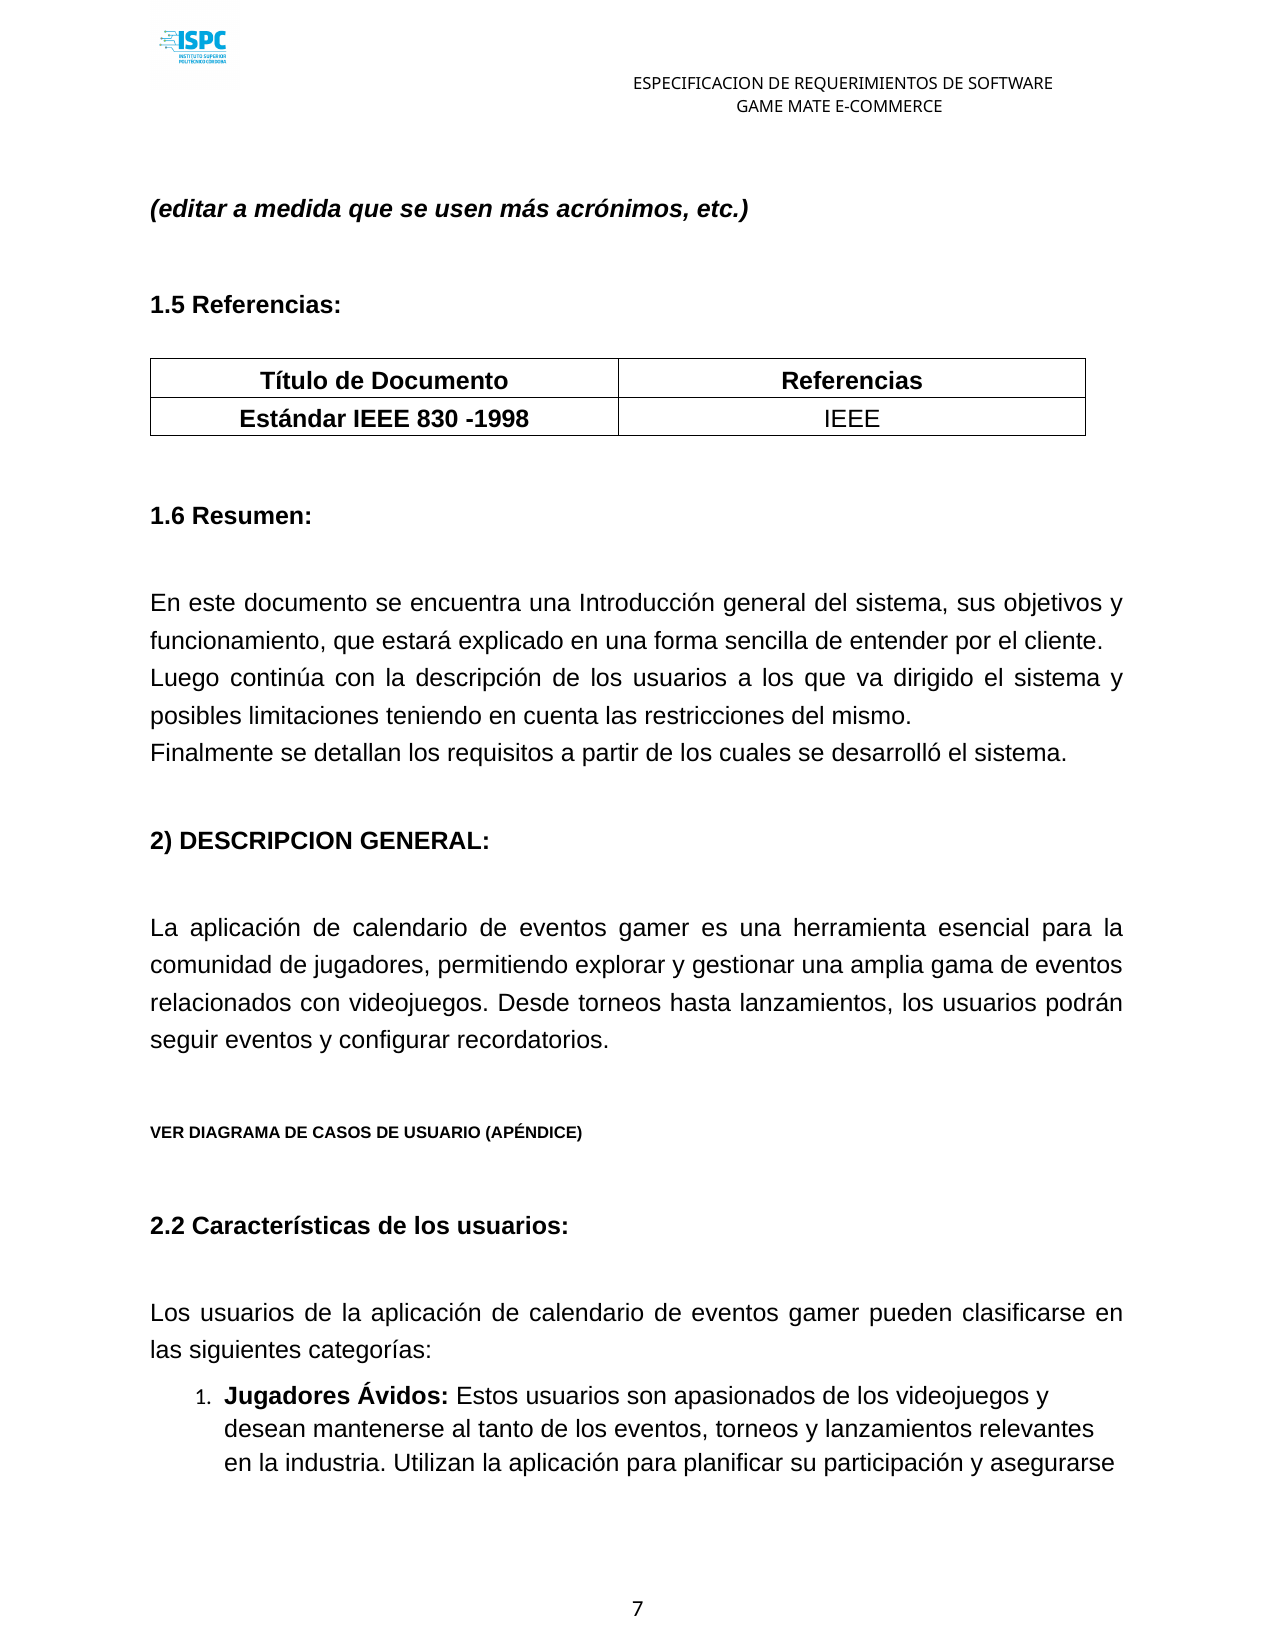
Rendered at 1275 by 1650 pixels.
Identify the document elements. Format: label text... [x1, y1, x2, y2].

text 2) DESCRIPCION GENERAL: [150, 819, 1125, 857]
text La aplicación de calendario de eventos gamer es una herramienta esencial para la comunidad de jugadores, permitiendo explorar y gestionar una amplia gama de eventos relacionados con videojuegos. Desde torneos hasta lanzamientos, los usuarios podrán seguir eventos y configurar recordatorios. [150, 906, 1125, 1056]
text Los usuarios de la aplicación de calendario de eventos gamer pueden clasificarse en las siguientes categorías: [150, 1291, 1125, 1366]
text 2.2 Características de los usuarios: [150, 1204, 1125, 1242]
table_header Referencias [619, 359, 1085, 397]
list Jugadores Ávidos: Estos usuarios son apasionados de los videojuegos y desean mantenerse al tanto de los eventos, torneos y lanzamientos relevantes en la industria. Utilizan la aplicación para planificar su participación y asegurarse [194, 1381, 1125, 1476]
text Finalmente se detallan los requisitos a partir de los cuales se desarrolló el sistema. [150, 732, 1125, 769]
table_cell IEEE [619, 398, 1085, 435]
table_header Título de Documento [151, 359, 618, 397]
picture [150, 0, 240, 90]
text 1.6 Resumen: [150, 495, 1125, 532]
text VER DIAGRAMA DE CASOS DE USUARIO (APÉNDICE) [150, 1108, 1125, 1146]
text Luego continúa con la descripción de los usuarios a los que va dirigido el sistema y posibles limitaciones teniendo en cuenta las restricciones del mismo. [150, 657, 1125, 732]
text 1.5 Referencias: [150, 283, 1125, 321]
text (editar a medida que se usen más acrónimos, etc.) [150, 187, 1125, 225]
text En este documento se encuentra una Introducción general del sistema, sus objetivos y funcionamiento, que estará explicado en una forma sencilla de entender por el cliente. [150, 582, 1125, 657]
table_cell Estándar IEEE 830 -1998 [151, 398, 618, 435]
